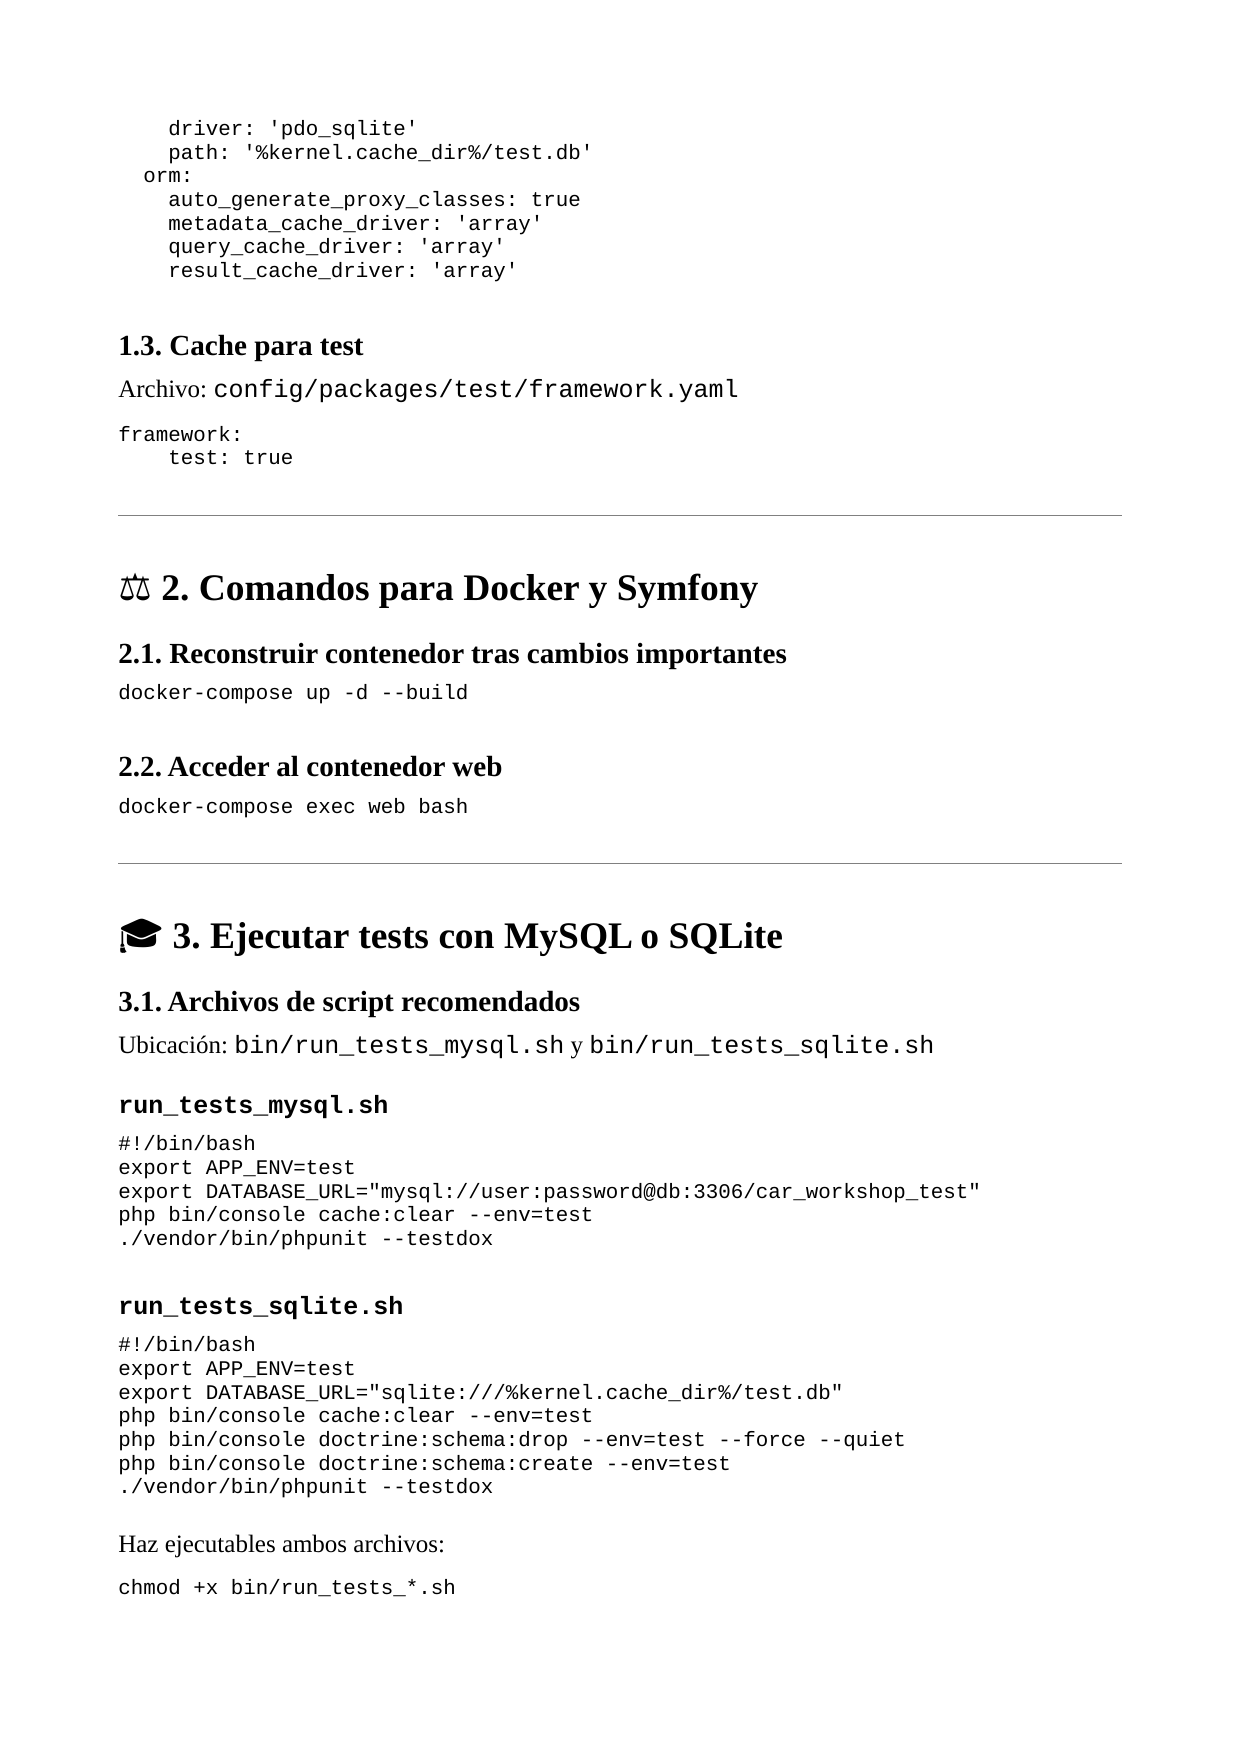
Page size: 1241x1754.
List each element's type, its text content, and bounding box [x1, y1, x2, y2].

subtitle 🎓 3. Ejecutar tests con MySQL o SQLite [118, 914, 1122, 957]
text test: true [118, 447, 1122, 471]
text framework: [118, 424, 1122, 447]
text metadata_cache_driver: 'array' [118, 213, 1122, 236]
text ./vendor/bin/phpunit --testdox [118, 1476, 1122, 1500]
subtitle run_tests_sqlite.sh [118, 1294, 1122, 1322]
text query_cache_driver: 'array' [118, 236, 1122, 260]
text ./vendor/bin/phpunit --testdox [118, 1228, 1122, 1252]
text export DATABASE_URL="sqlite:///%kernel.cache_dir%/test.db" [118, 1382, 1122, 1405]
text driver: 'pdo_sqlite' [118, 118, 1122, 142]
text docker-compose exec web bash [118, 796, 1122, 819]
text php bin/console doctrine:schema:create --env=test [118, 1453, 1122, 1476]
text Ubicación: bin/run_tests_mysql.sh y bin/run_tests_sqlite.sh [118, 1030, 1122, 1061]
text #!/bin/bash [118, 1334, 1122, 1358]
text php bin/console cache:clear --env=test [118, 1204, 1122, 1228]
text path: '%kernel.cache_dir%/test.db' [118, 142, 1122, 165]
subtitle run_tests_mysql.sh [118, 1093, 1122, 1121]
text #!/bin/bash [118, 1133, 1122, 1157]
subtitle ⚖️ 2. Comandos para Docker y Symfony [118, 566, 1122, 609]
text result_cache_driver: 'array' [118, 260, 1122, 284]
text export DATABASE_URL="mysql://user:password@db:3306/car_workshop_test" [118, 1181, 1122, 1204]
text Archivo: config/packages/test/framework.yaml [118, 374, 1122, 404]
subtitle 2.2. Acceder al contenedor web [118, 749, 1122, 783]
subtitle 1.3. Cache para test [118, 328, 1122, 361]
text orm: [118, 165, 1122, 189]
text Haz ejecutables ambos archivos: [118, 1529, 1122, 1558]
text docker-compose up -d --build [118, 682, 1122, 706]
text php bin/console doctrine:schema:drop --env=test --force --quiet [118, 1429, 1122, 1453]
text auto_generate_proxy_classes: true [118, 189, 1122, 213]
text chmod +x bin/run_tests_*.sh [118, 1577, 1122, 1601]
subtitle 3.1. Archivos de script recomendados [118, 984, 1122, 1018]
text export APP_ENV=test [118, 1157, 1122, 1181]
text export APP_ENV=test [118, 1358, 1122, 1382]
subtitle 2.1. Reconstruir contenedor tras cambios importantes [118, 636, 1122, 669]
text php bin/console cache:clear --env=test [118, 1405, 1122, 1429]
